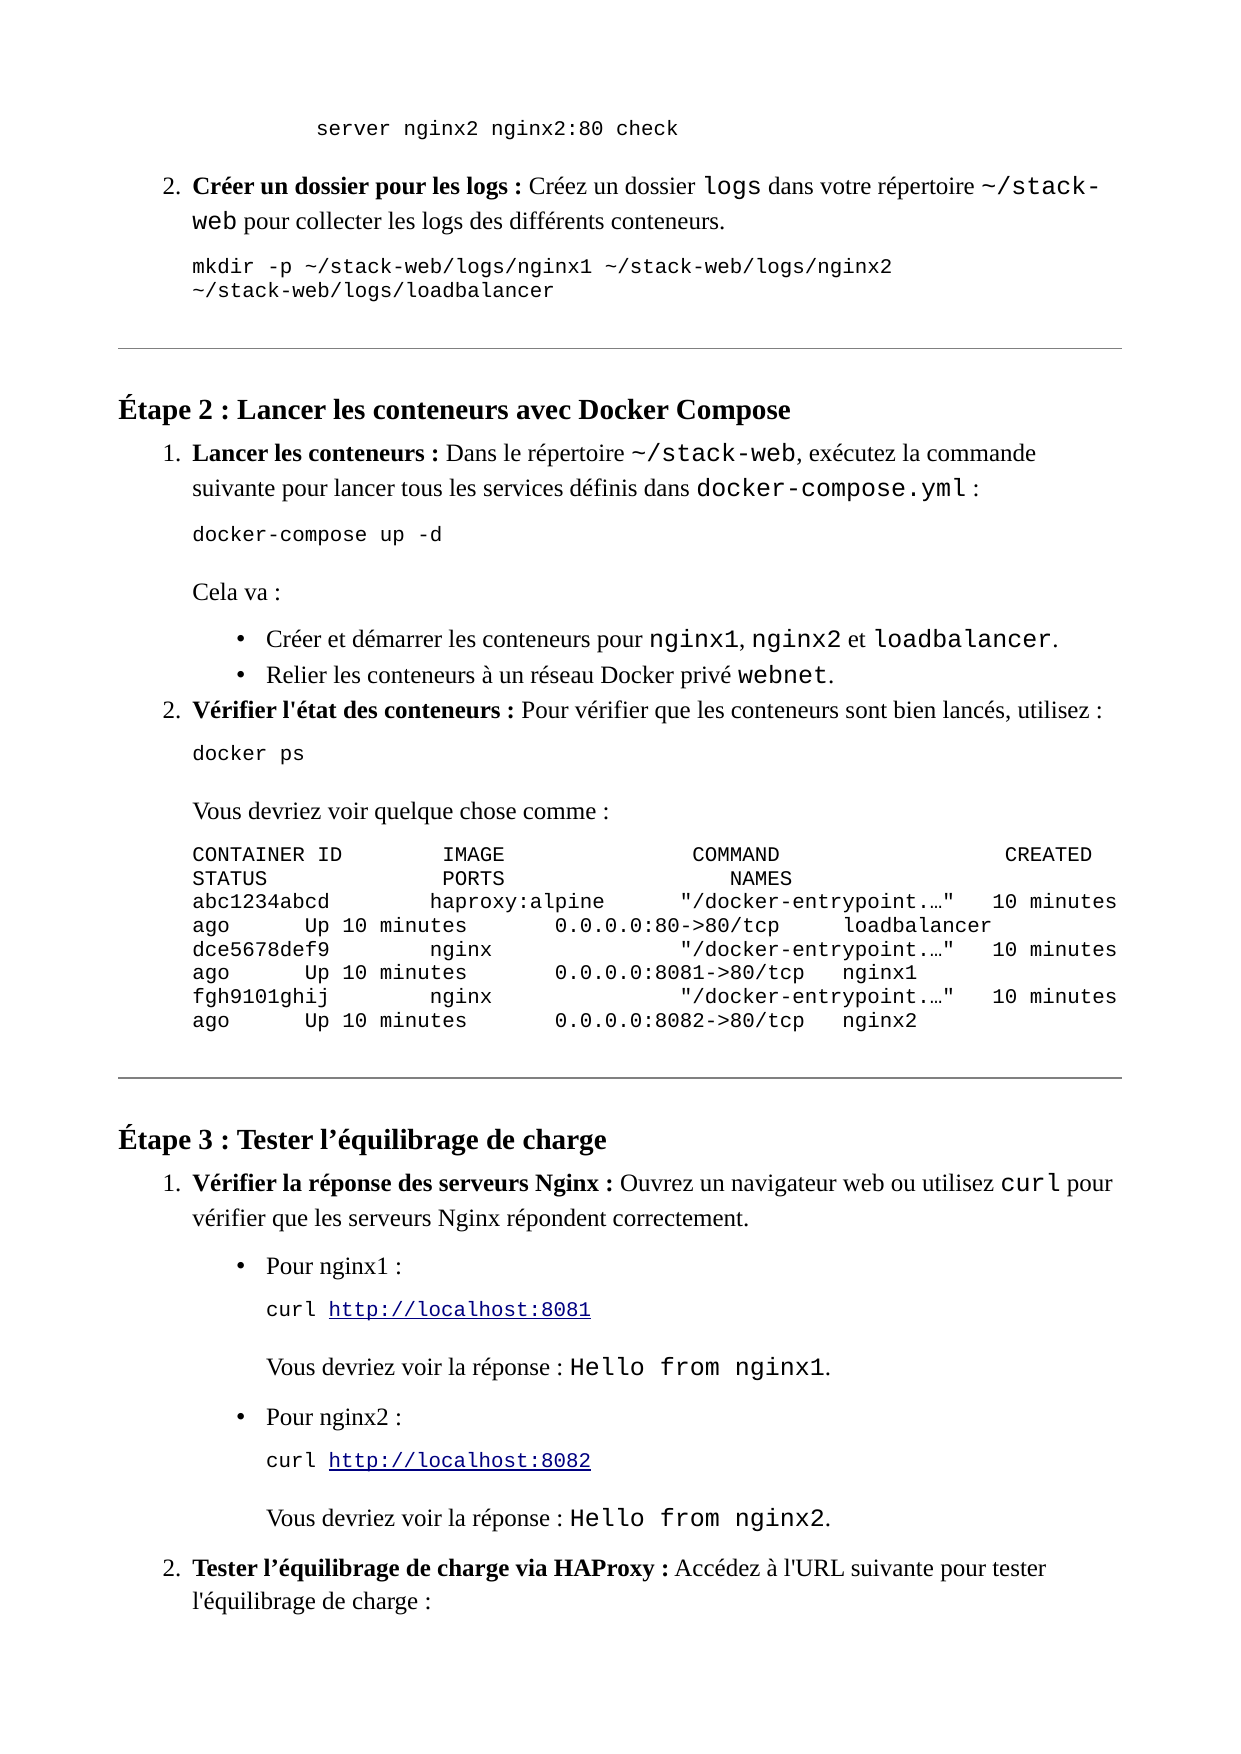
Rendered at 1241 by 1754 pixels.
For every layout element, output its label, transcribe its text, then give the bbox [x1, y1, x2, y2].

list Vous devriez voir quelque chose comme : [162, 796, 1122, 825]
list dce5678def9 nginx "/docker-entrypoint.…" 10 minutes ago Up 10 minutes 0.0.0.0:8081->80/tcp nginx1 [162, 939, 1122, 986]
list CONTAINER ID IMAGE COMMAND CREATED STATUS PORTS NAMES [162, 844, 1122, 891]
list Vous devriez voir la réponse : Hello from nginx2. [236, 1503, 1122, 1534]
list mkdir -p ~/stack-web/logs/nginx1 ~/stack-web/logs/nginx2 ~/stack-web/logs/loadbalancer [162, 257, 1122, 304]
subtitle Étape 3 : Tester l’équilibrage de charge [118, 1122, 1122, 1155]
list Créer et démarrer les conteneurs pour nginx1, nginx2 et loadbalancer. [236, 624, 1122, 655]
list Pour nginx2 : [236, 1402, 1122, 1431]
list fgh9101ghij nginx "/docker-entrypoint.…" 10 minutes ago Up 10 minutes 0.0.0.0:8082->80/tcp nginx2 [162, 986, 1122, 1033]
list Tester l’équilibrage de charge via HAProxy : Accédez à l'URL suivante pour tester l'équilibrage de charge : [162, 1553, 1122, 1615]
list Relier les conteneurs à un réseau Docker privé webnet. [236, 660, 1122, 691]
list curl http://localhost:8081 [236, 1298, 1122, 1322]
list Cela va : [162, 577, 1122, 606]
subtitle Étape 2 : Lancer les conteneurs avec Docker Compose [118, 392, 1122, 426]
list Créer un dossier pour les logs : Créez un dossier logs dans votre répertoire ~/stack-web pour collecter les logs des différents conteneurs. [162, 171, 1122, 237]
list Vérifier l'état des conteneurs : Pour vérifier que les conteneurs sont bien lancés, utilisez : [162, 695, 1122, 724]
list server nginx2 nginx2:80 check [236, 118, 1122, 142]
list Vous devriez voir la réponse : Hello from nginx1. [236, 1352, 1122, 1382]
list docker ps [162, 743, 1122, 767]
list Pour nginx1 : [236, 1251, 1122, 1279]
list Lancer les conteneurs : Dans le répertoire ~/stack-web, exécutez la commande suivante pour lancer tous les services définis dans docker-compose.yml : [162, 438, 1122, 504]
list abc1234abcd haproxy:alpine "/docker-entrypoint.…" 10 minutes ago Up 10 minutes 0.0.0.0:80->80/tcp loadbalancer [162, 891, 1122, 939]
list curl http://localhost:8082 [236, 1450, 1122, 1473]
list docker-compose up -d [162, 524, 1122, 547]
list Vérifier la réponse des serveurs Nginx : Ouvrez un navigateur web ou utilisez curl pour vérifier que les serveurs Nginx répondent correctement. [162, 1168, 1122, 1232]
